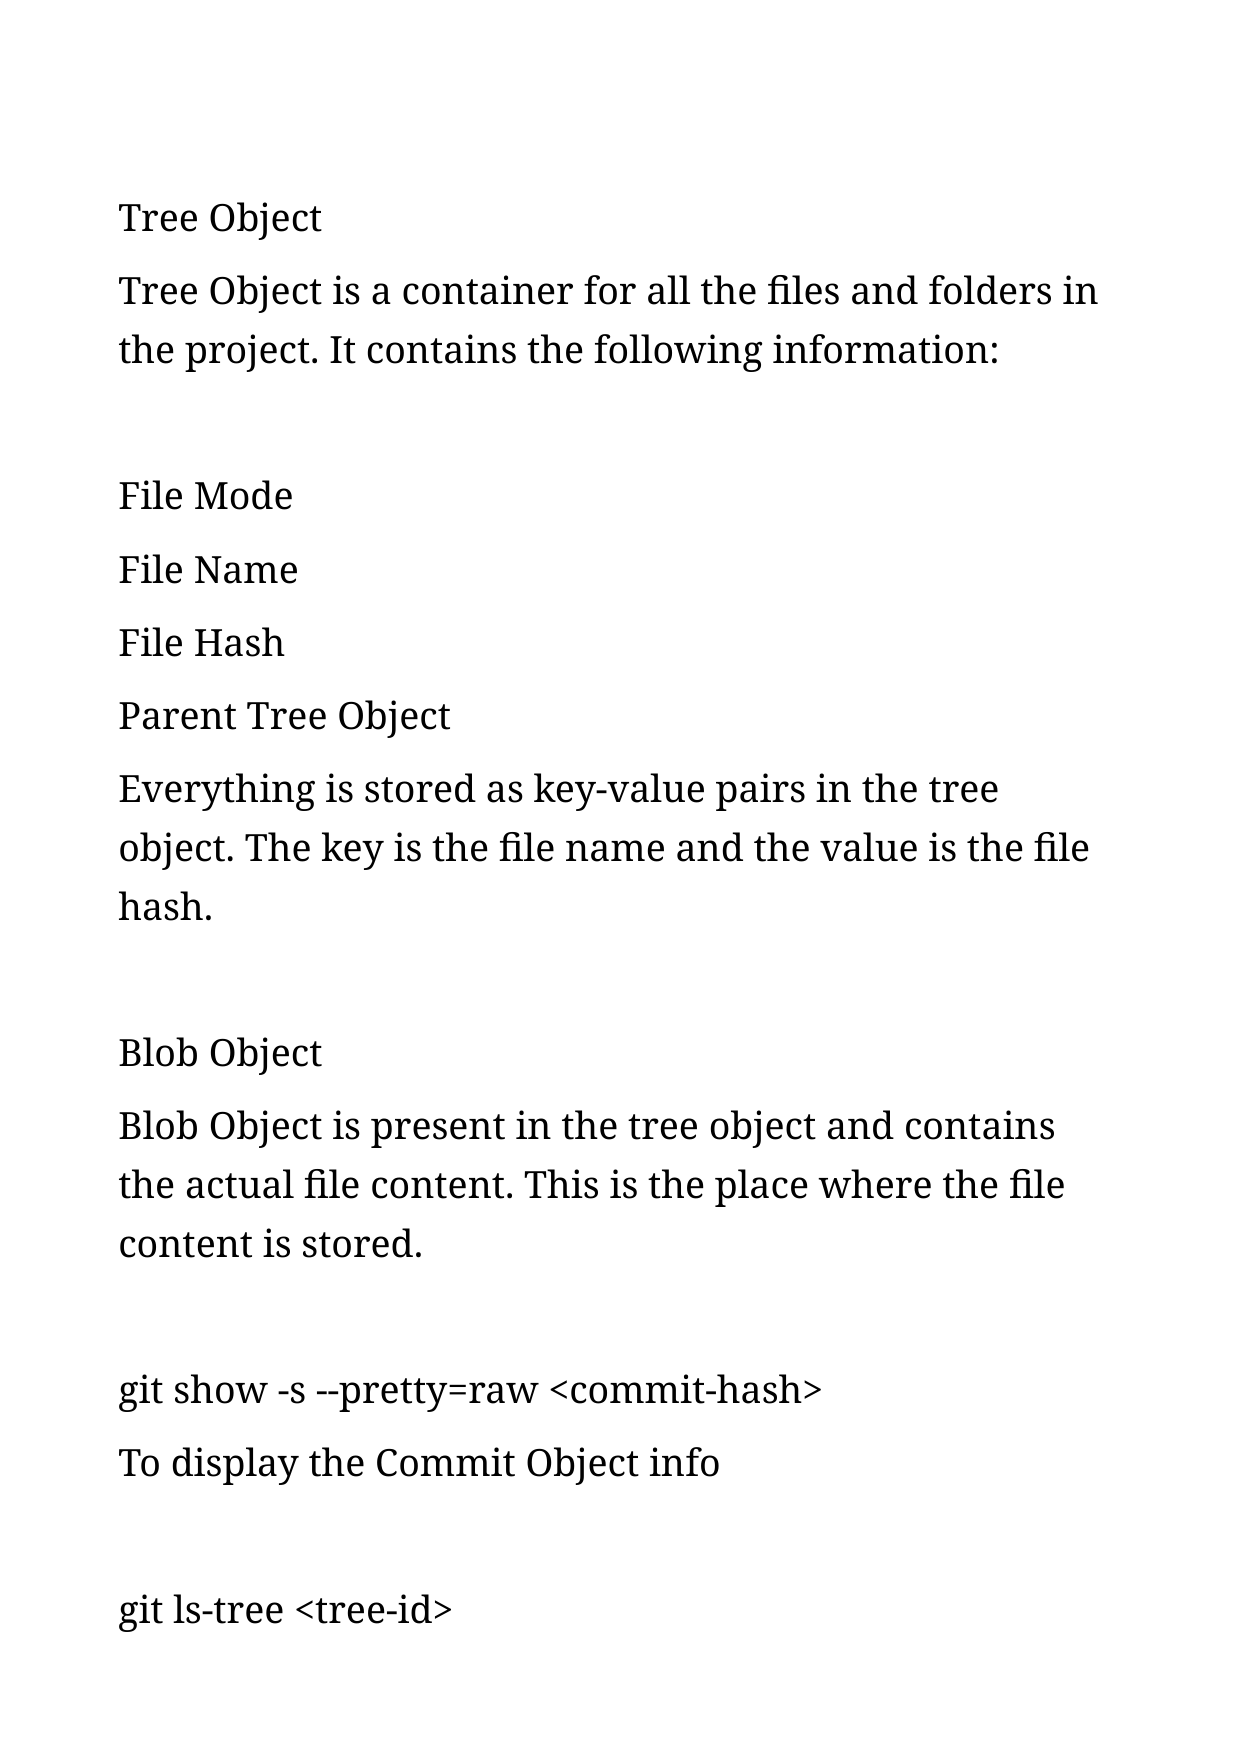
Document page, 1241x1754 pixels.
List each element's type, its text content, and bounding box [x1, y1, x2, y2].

text Blob Object [118, 1026, 1122, 1077]
text To display the Commit Object info [118, 1437, 1122, 1488]
text Parent Tree Object [118, 689, 1122, 740]
text git ls-tree <tree-id> [118, 1583, 1122, 1634]
text Everything is stored as key-value pairs in the tree object. The key is the file name and the value is the file hash. [118, 763, 1122, 931]
text Blob Object is present in the tree object and contains the actual file content. This is the place where the file content is stored. [118, 1099, 1122, 1268]
text File Name [118, 543, 1122, 594]
text Tree Object is a container for all the files and folders in the project. It contains the following information: [118, 264, 1122, 374]
text Tree Object [118, 191, 1122, 242]
text File Mode [118, 470, 1122, 521]
text git show -s --pretty=raw <commit-hash> [118, 1363, 1122, 1414]
text File Hash [118, 616, 1122, 667]
